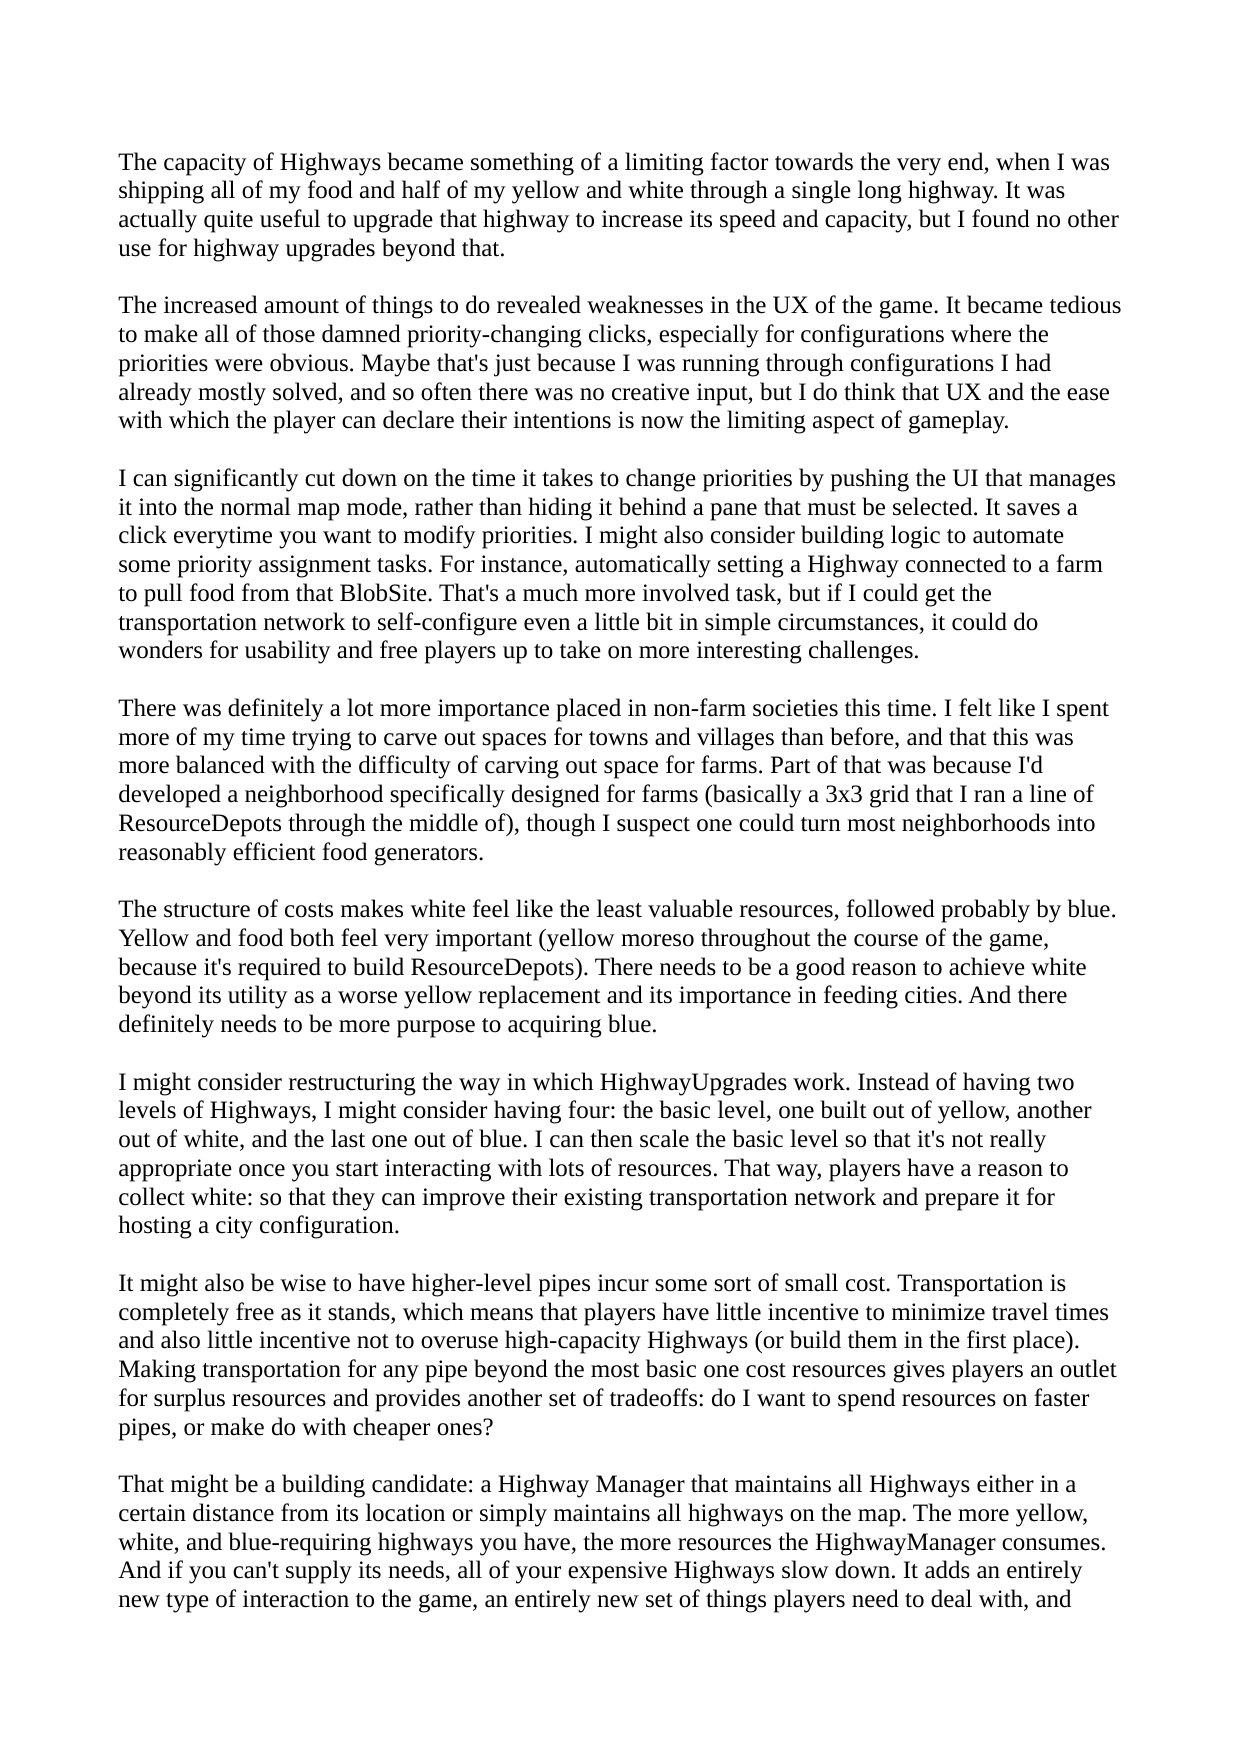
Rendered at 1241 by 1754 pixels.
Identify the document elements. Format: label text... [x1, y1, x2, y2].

text I can significantly cut down on the time it takes to change priorities by pushing the UI that manages it into the normal map mode, rather than hiding it behind a pane that must be selected. It saves a click everytime you want to modify priorities. I might also consider building logic to automate some priority assignment tasks. For instance, automatically setting a Highway connected to a farm to pull food from that BlobSite. That's a much more involved task, but if I could get the transportation network to self-configure even a little bit in simple circumstances, it could do wonders for usability and free players up to take on more interesting challenges. [118, 463, 1122, 664]
text I might consider restructuring the way in which HighwayUpgrades work. Instead of having two levels of Highways, I might consider having four: the basic level, one built out of yellow, another out of white, and the last one out of blue. I can then scale the basic level so that it's not really appropriate once you start interacting with lots of resources. That way, players have a reason to collect white: so that they can improve their existing transportation network and prepare it for hosting a city configuration. [118, 1067, 1122, 1239]
text That might be a building candidate: a Highway Manager that maintains all Highways either in a certain distance from its location or simply maintains all highways on the map. The more yellow, white, and blue-requiring highways you have, the more resources the HighwayManager consumes. And if you can't supply its needs, all of your expensive Highways slow down. It adds an entirely new type of interaction to the game, an entirely new set of things players need to deal with, and [118, 1469, 1122, 1613]
text The capacity of Highways became something of a limiting factor towards the very end, when I was shipping all of my food and half of my yellow and white through a single long highway. It was actually quite useful to upgrade that highway to increase its speed and capacity, but I found no other use for highway upgrades beyond that. [118, 147, 1122, 262]
text There was definitely a lot more importance placed in non-farm societies this time. I felt like I spent more of my time trying to carve out spaces for towns and villages than before, and that this was more balanced with the difficulty of carving out space for farms. Part of that was because I'd developed a neighborhood specifically designed for farms (basically a 3x3 grid that I ran a line of ResourceDepots through the middle of), though I suspect one could turn most neighborhoods into reasonably efficient food generators. [118, 693, 1122, 866]
text The increased amount of things to do revealed weaknesses in the UX of the game. It became tedious to make all of those damned priority-changing clicks, especially for configurations where the priorities were obvious. Maybe that's just because I was running through configurations I had already mostly solved, and so often there was no creative input, but I do think that UX and the ease with which the player can declare their intentions is now the limiting aspect of gameplay. [118, 291, 1122, 434]
text The structure of costs makes white feel like the least valuable resources, followed probably by blue. Yellow and food both feel very important (yellow moreso throughout the course of the game, because it's required to build ResourceDepots). There needs to be a good reason to achieve white beyond its utility as a worse yellow replacement and its importance in feeding cities. And there definitely needs to be more purpose to acquiring blue. [118, 894, 1122, 1038]
text It might also be wise to have higher-level pipes incur some sort of small cost. Transportation is completely free as it stands, which means that players have little incentive to minimize travel times and also little incentive not to overuse high-capacity Highways (or build them in the first place). Making transportation for any pipe beyond the most basic one cost resources gives players an outlet for surplus resources and provides another set of tradeoffs: do I want to spend resources on faster pipes, or make do with cheaper ones? [118, 1268, 1122, 1441]
